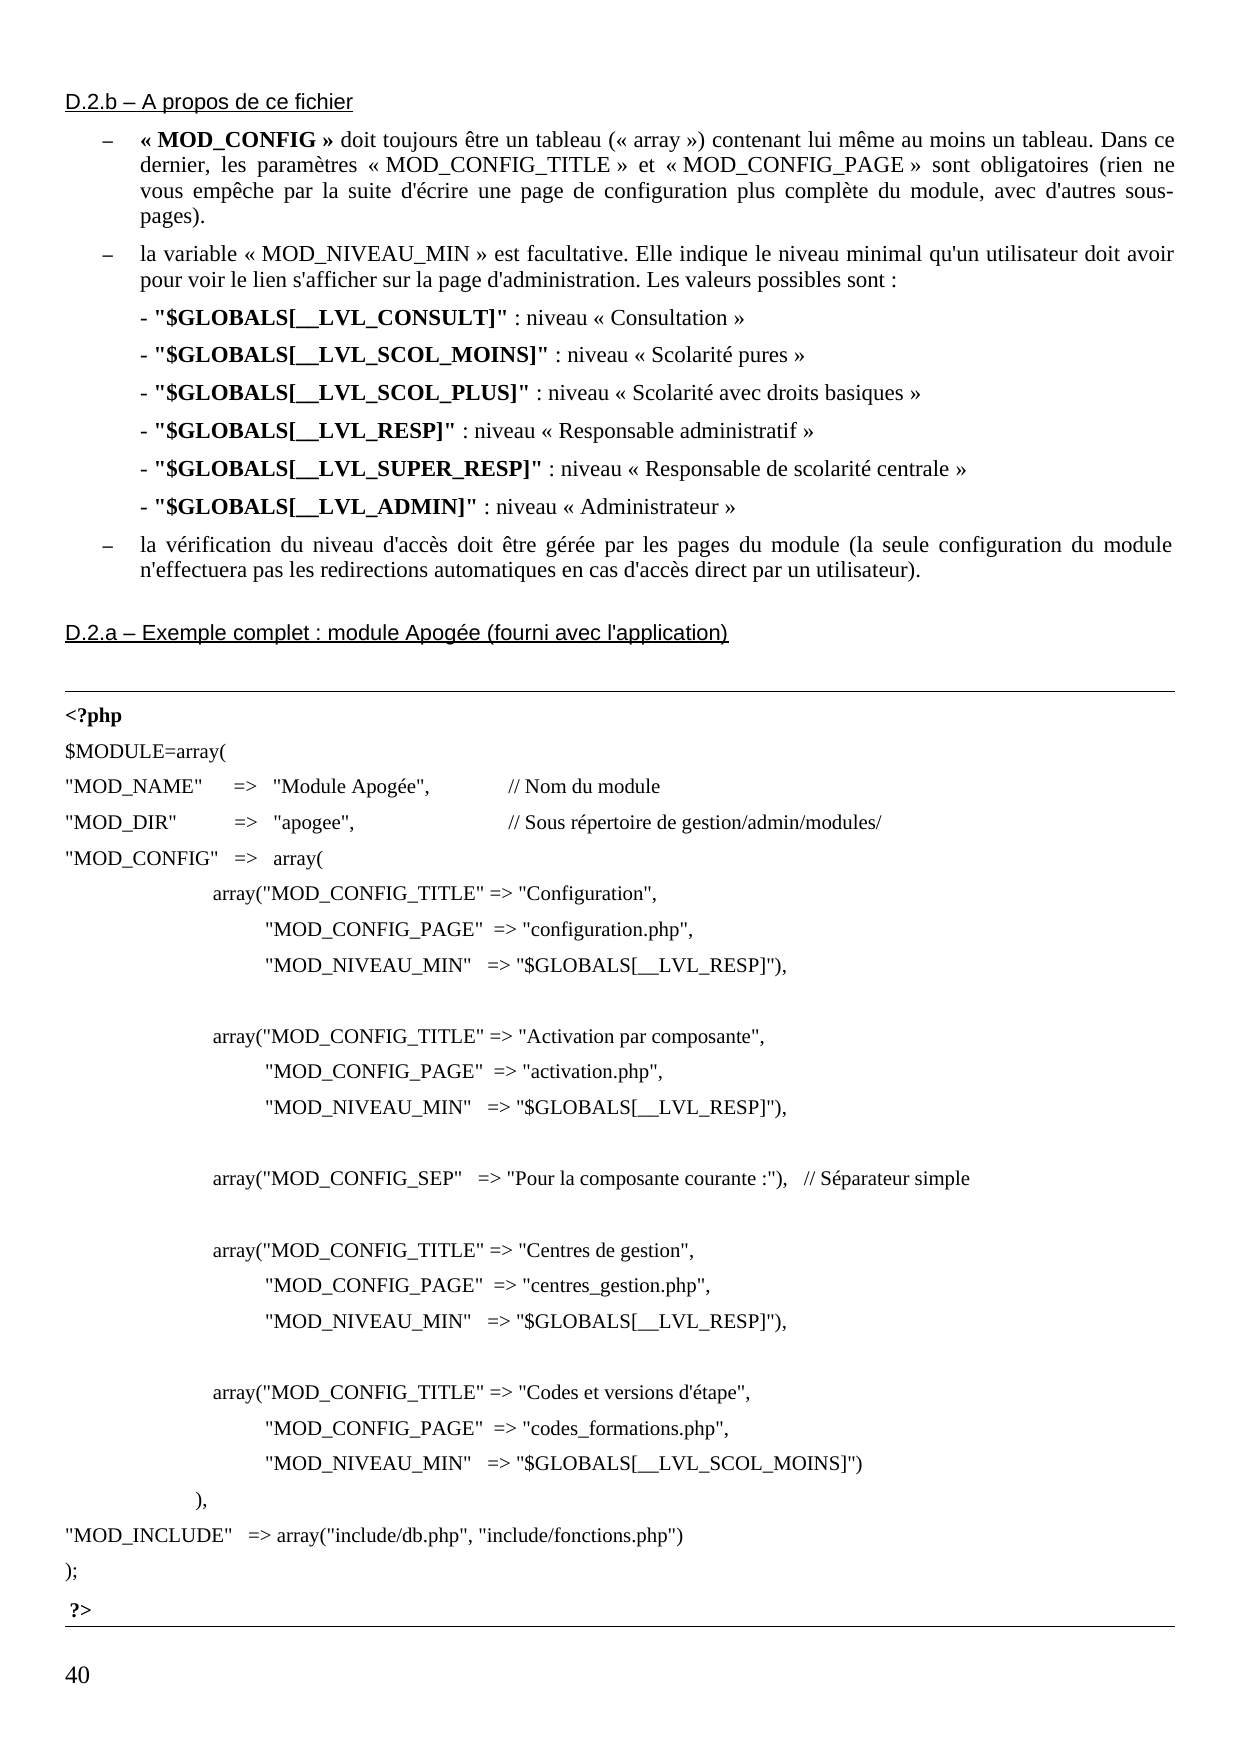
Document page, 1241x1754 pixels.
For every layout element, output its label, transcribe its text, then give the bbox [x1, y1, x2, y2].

text "MOD_CONFIG_PAGE" => "centres_gestion.php", [65, 1274, 1175, 1297]
text "MOD_NIVEAU_MIN" => "$GLOBALS[__LVL_SCOL_MOINS]") [65, 1452, 1175, 1475]
list - "$GLOBALS[__LVL_ADMIN]" : niveau « Administrateur » [102, 494, 1175, 519]
text "MOD_DIR" => "apogee", // Sous répertoire de gestion/admin/modules/ [65, 811, 1175, 834]
text array("MOD_CONFIG_TITLE" => "Activation par composante", [65, 1025, 1175, 1048]
list - "$GLOBALS[__LVL_SCOL_PLUS]" : niveau « Scolarité avec droits basiques » [102, 380, 1175, 406]
text "MOD_INCLUDE" => array("include/db.php", "include/fonctions.php") [65, 1523, 1175, 1547]
text "MOD_NIVEAU_MIN" => "$GLOBALS[__LVL_RESP]"), [65, 1096, 1175, 1119]
text "MOD_CONFIG" => array( [65, 847, 1175, 870]
text "MOD_CONFIG_PAGE" => "activation.php", [65, 1060, 1175, 1083]
text ); [65, 1559, 1175, 1582]
text array("MOD_CONFIG_TITLE" => "Codes et versions d'étape", [65, 1381, 1175, 1404]
text array("MOD_CONFIG_SEP" => "Pour la composante courante :"), // Séparateur simple [65, 1167, 1175, 1190]
text "MOD_NAME" => "Module Apogée", // Nom du module [65, 775, 1175, 798]
subtitle D.2.a – Exemple complet : module Apogée (fourni avec l'application) [65, 620, 1175, 645]
text "MOD_NIVEAU_MIN" => "$GLOBALS[__LVL_RESP]"), [65, 953, 1175, 977]
text array("MOD_CONFIG_TITLE" => "Configuration", [65, 882, 1175, 905]
text "MOD_CONFIG_PAGE" => "codes_formations.php", [65, 1417, 1175, 1440]
text $MODULE=array( [65, 740, 1175, 763]
list la variable « MOD_NIVEAU_MIN » est facultative. Elle indique le niveau minimal qu'un utilisateur doit avoir pour voir le lien s'afficher sur la page d'administration. Les valeurs possibles sont : [102, 241, 1175, 292]
list - "$GLOBALS[__LVL_RESP]" : niveau « Responsable administratif » [102, 418, 1175, 444]
list - "$GLOBALS[__LVL_CONSULT]" : niveau « Consultation » [102, 304, 1175, 330]
text array("MOD_CONFIG_TITLE" => "Centres de gestion", [65, 1238, 1175, 1262]
list « MOD_CONFIG » doit toujours être un tableau (« array ») contenant lui même au moins un tableau. Dans ce dernier, les paramètres « MOD_CONFIG_TITLE » et « MOD_CONFIG_PAGE » sont obligatoires (rien ne vous empêche par la suite d'écrire une page de configuration plus complète du module, avec d'autres sous-pages). [102, 127, 1175, 229]
subtitle D.2.b – A propos de ce fichier [65, 90, 1175, 114]
text <?php [65, 704, 1175, 727]
list - "$GLOBALS[__LVL_SCOL_MOINS]" : niveau « Scolarité pures » [102, 342, 1175, 368]
text "MOD_CONFIG_PAGE" => "configuration.php", [65, 918, 1175, 941]
text ?> [65, 1595, 1175, 1626]
list - "$GLOBALS[__LVL_SUPER_RESP]" : niveau « Responsable de scolarité centrale » [102, 456, 1175, 482]
text "MOD_NIVEAU_MIN" => "$GLOBALS[__LVL_RESP]"), [65, 1310, 1175, 1333]
list la vérification du niveau d'accès doit être gérée par les pages du module (la seule configuration du module n'effectuera pas les redirections automatiques en cas d'accès direct par un utilisateur). [102, 532, 1175, 583]
text ), [65, 1488, 1175, 1511]
